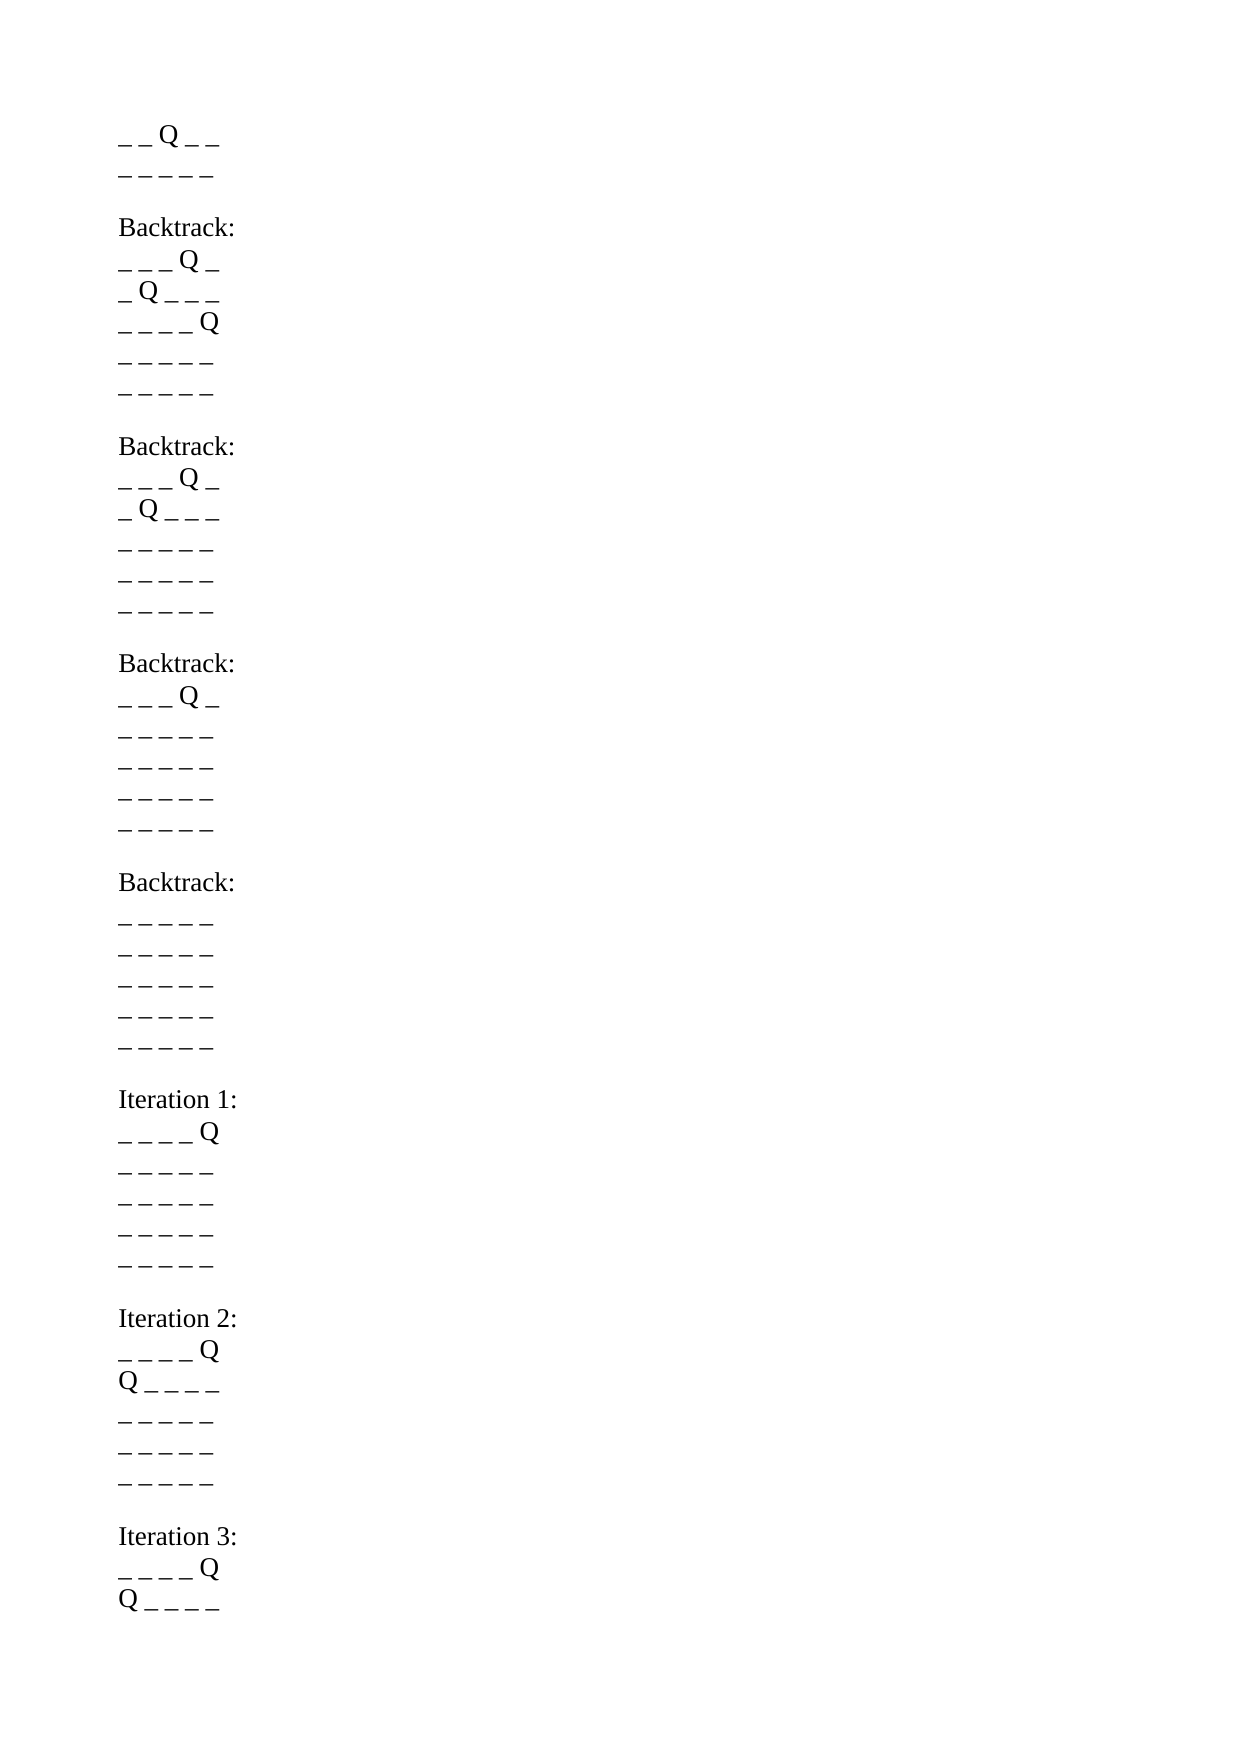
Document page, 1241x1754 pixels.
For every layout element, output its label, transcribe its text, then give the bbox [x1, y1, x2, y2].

text _ _ _ _ _ [118, 710, 1122, 741]
text _ _ _ _ _ [118, 1457, 1122, 1488]
text _ _ _ _ _ [118, 990, 1122, 1021]
text _ _ _ _ _ [118, 585, 1122, 616]
text Backtrack: [118, 429, 1122, 461]
text Iteration 3: [118, 1520, 1122, 1551]
text _ _ _ _ Q [118, 305, 1122, 336]
text Iteration 2: [118, 1302, 1122, 1333]
text _ _ _ _ _ [118, 1395, 1122, 1426]
text _ _ _ _ _ [118, 1177, 1122, 1208]
text _ _ _ _ _ [118, 149, 1122, 180]
text Backtrack: [118, 212, 1122, 243]
text _ _ _ _ Q [118, 1115, 1122, 1146]
text _ Q _ _ _ [118, 492, 1122, 523]
text Backtrack: [118, 866, 1122, 897]
text _ Q _ _ _ [118, 274, 1122, 305]
text _ _ _ _ _ [118, 523, 1122, 554]
text _ _ _ _ _ [118, 928, 1122, 959]
text _ _ _ _ _ [118, 1208, 1122, 1239]
text _ _ _ _ _ [118, 1239, 1122, 1271]
text _ _ _ Q _ [118, 461, 1122, 492]
text _ _ _ _ _ [118, 1021, 1122, 1052]
text _ _ _ Q _ [118, 243, 1122, 274]
text _ _ _ _ Q [118, 1333, 1122, 1364]
text Q _ _ _ _ [118, 1364, 1122, 1395]
text _ _ _ _ _ [118, 803, 1122, 834]
text _ _ _ _ Q [118, 1551, 1122, 1582]
text _ _ Q _ _ [118, 118, 1122, 149]
text _ _ _ _ _ [118, 897, 1122, 928]
text Q _ _ _ _ [118, 1582, 1122, 1613]
text _ _ _ Q _ [118, 679, 1122, 710]
text _ _ _ _ _ [118, 772, 1122, 803]
text _ _ _ _ _ [118, 741, 1122, 772]
text Backtrack: [118, 648, 1122, 679]
text Iteration 1: [118, 1084, 1122, 1115]
text _ _ _ _ _ [118, 959, 1122, 990]
text _ _ _ _ _ [118, 1146, 1122, 1177]
text _ _ _ _ _ [118, 554, 1122, 585]
text _ _ _ _ _ [118, 367, 1122, 398]
text _ _ _ _ _ [118, 1426, 1122, 1457]
text _ _ _ _ _ [118, 336, 1122, 367]
